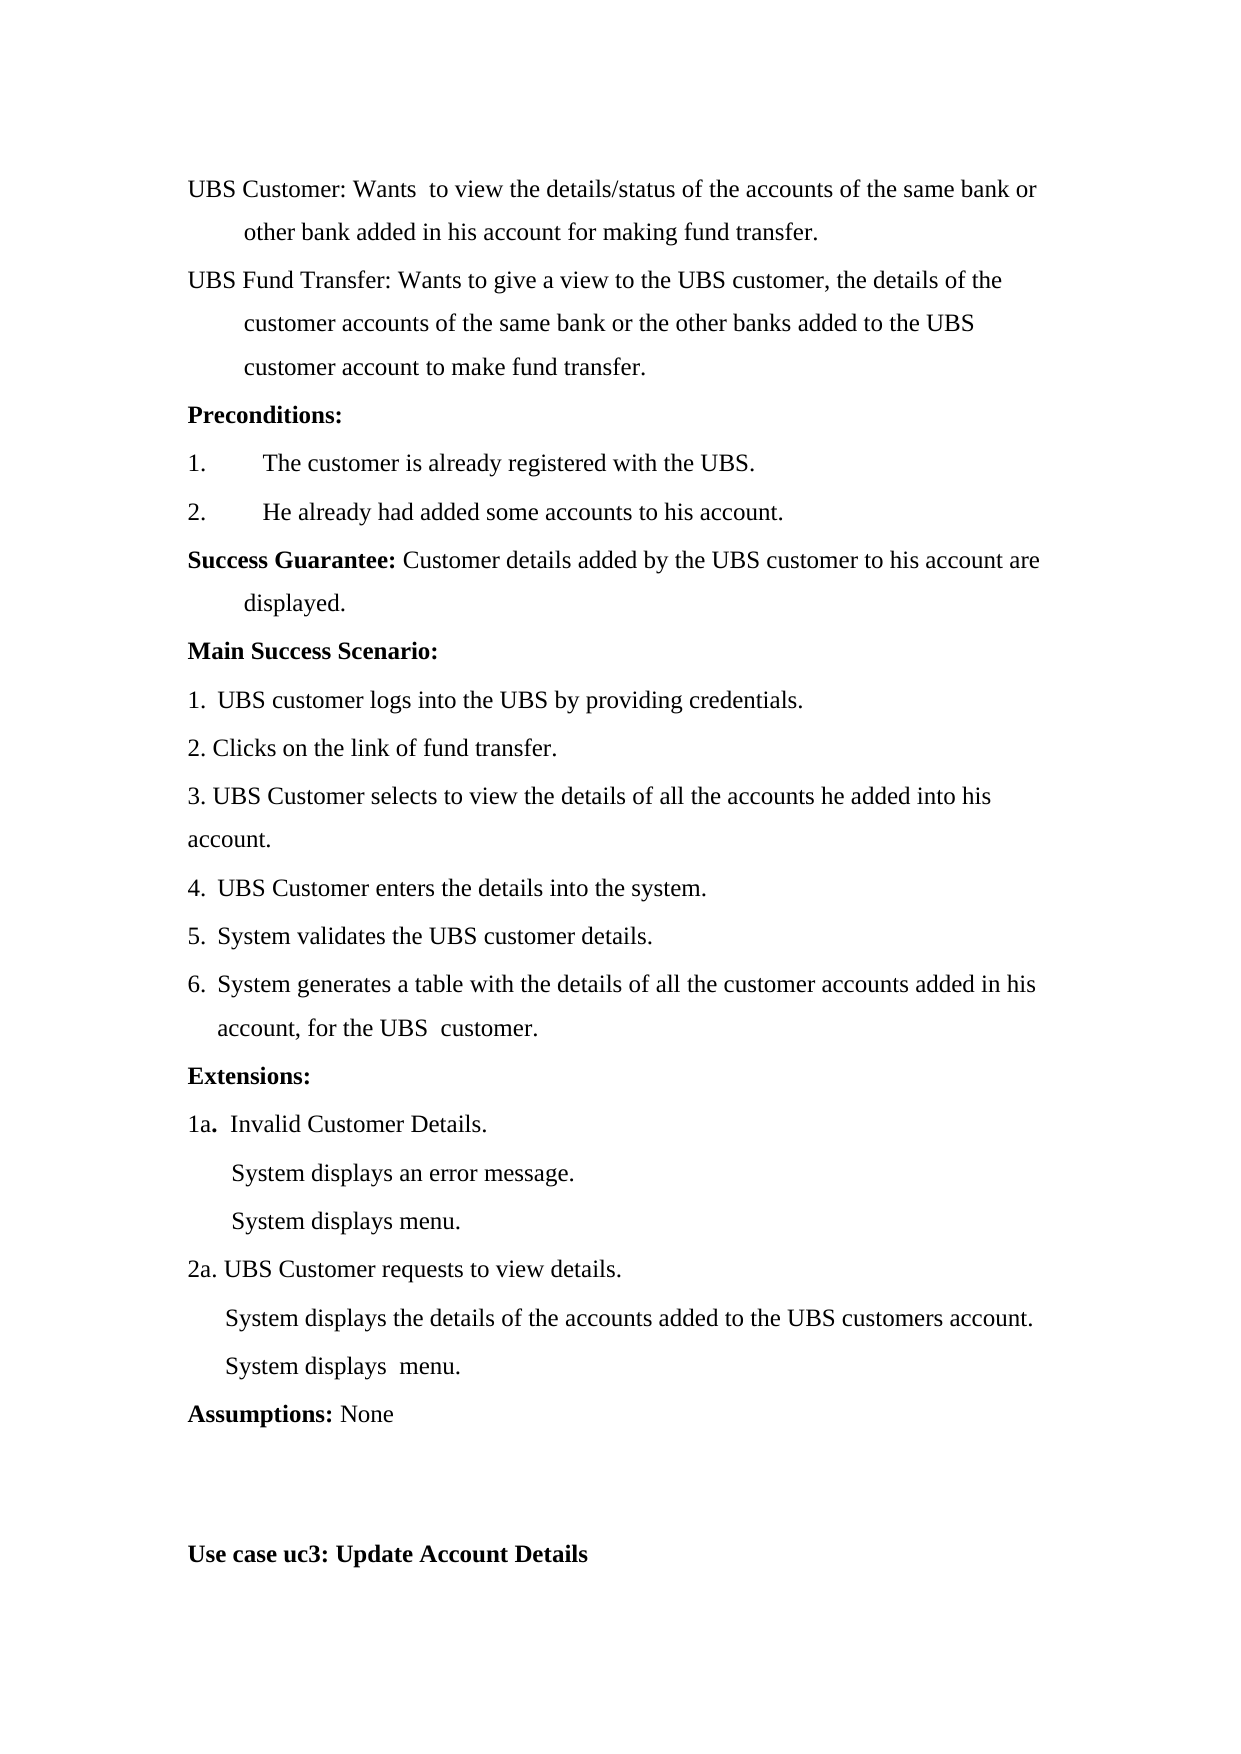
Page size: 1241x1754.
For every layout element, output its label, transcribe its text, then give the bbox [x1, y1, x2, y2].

text Assumptions: None [187, 1399, 1053, 1428]
text Extensions: [187, 1061, 1053, 1090]
list The customer is already registered with the UBS. [187, 448, 1053, 477]
text 1a. Invalid Customer Details. [187, 1109, 1053, 1138]
list System generates a table with the details of all the customer accounts added in his account, for the UBS customer. [187, 969, 1053, 1041]
text System displays the details of the accounts added to the UBS customers account. [187, 1303, 1053, 1331]
text UBS Customer: Wants to view the details/status of the accounts of the same bank or other bank added in his account for making fund transfer. [187, 174, 1053, 246]
text 3. UBS Customer selects to view the details of all the accounts he added into his account. [187, 781, 1053, 853]
list System validates the UBS customer details. [187, 921, 1053, 950]
text Success Guarantee: Customer details added by the UBS customer to his account are displayed. [187, 545, 1053, 617]
text 2a. UBS Customer requests to view details. [187, 1254, 1053, 1283]
text 2. Clicks on the link of fund transfer. [187, 733, 1053, 762]
text Use case uc3: Update Account Details [187, 1539, 1053, 1568]
text System displays menu. [187, 1351, 1053, 1380]
text Main Success Scenario: [187, 636, 1053, 665]
text UBS Fund Transfer: Wants to give a view to the UBS customer, the details of the customer accounts of the same bank or the other banks added to the UBS customer account to make fund transfer. [187, 265, 1053, 380]
list UBS Customer enters the details into the system. [187, 873, 1053, 902]
list UBS customer logs into the UBS by providing credentials. [187, 685, 1053, 713]
text System displays menu. [187, 1206, 1053, 1235]
list He already had added some accounts to his account. [187, 497, 1053, 525]
text System displays an error message. [187, 1158, 1053, 1186]
text Preconditions: [187, 400, 1053, 429]
